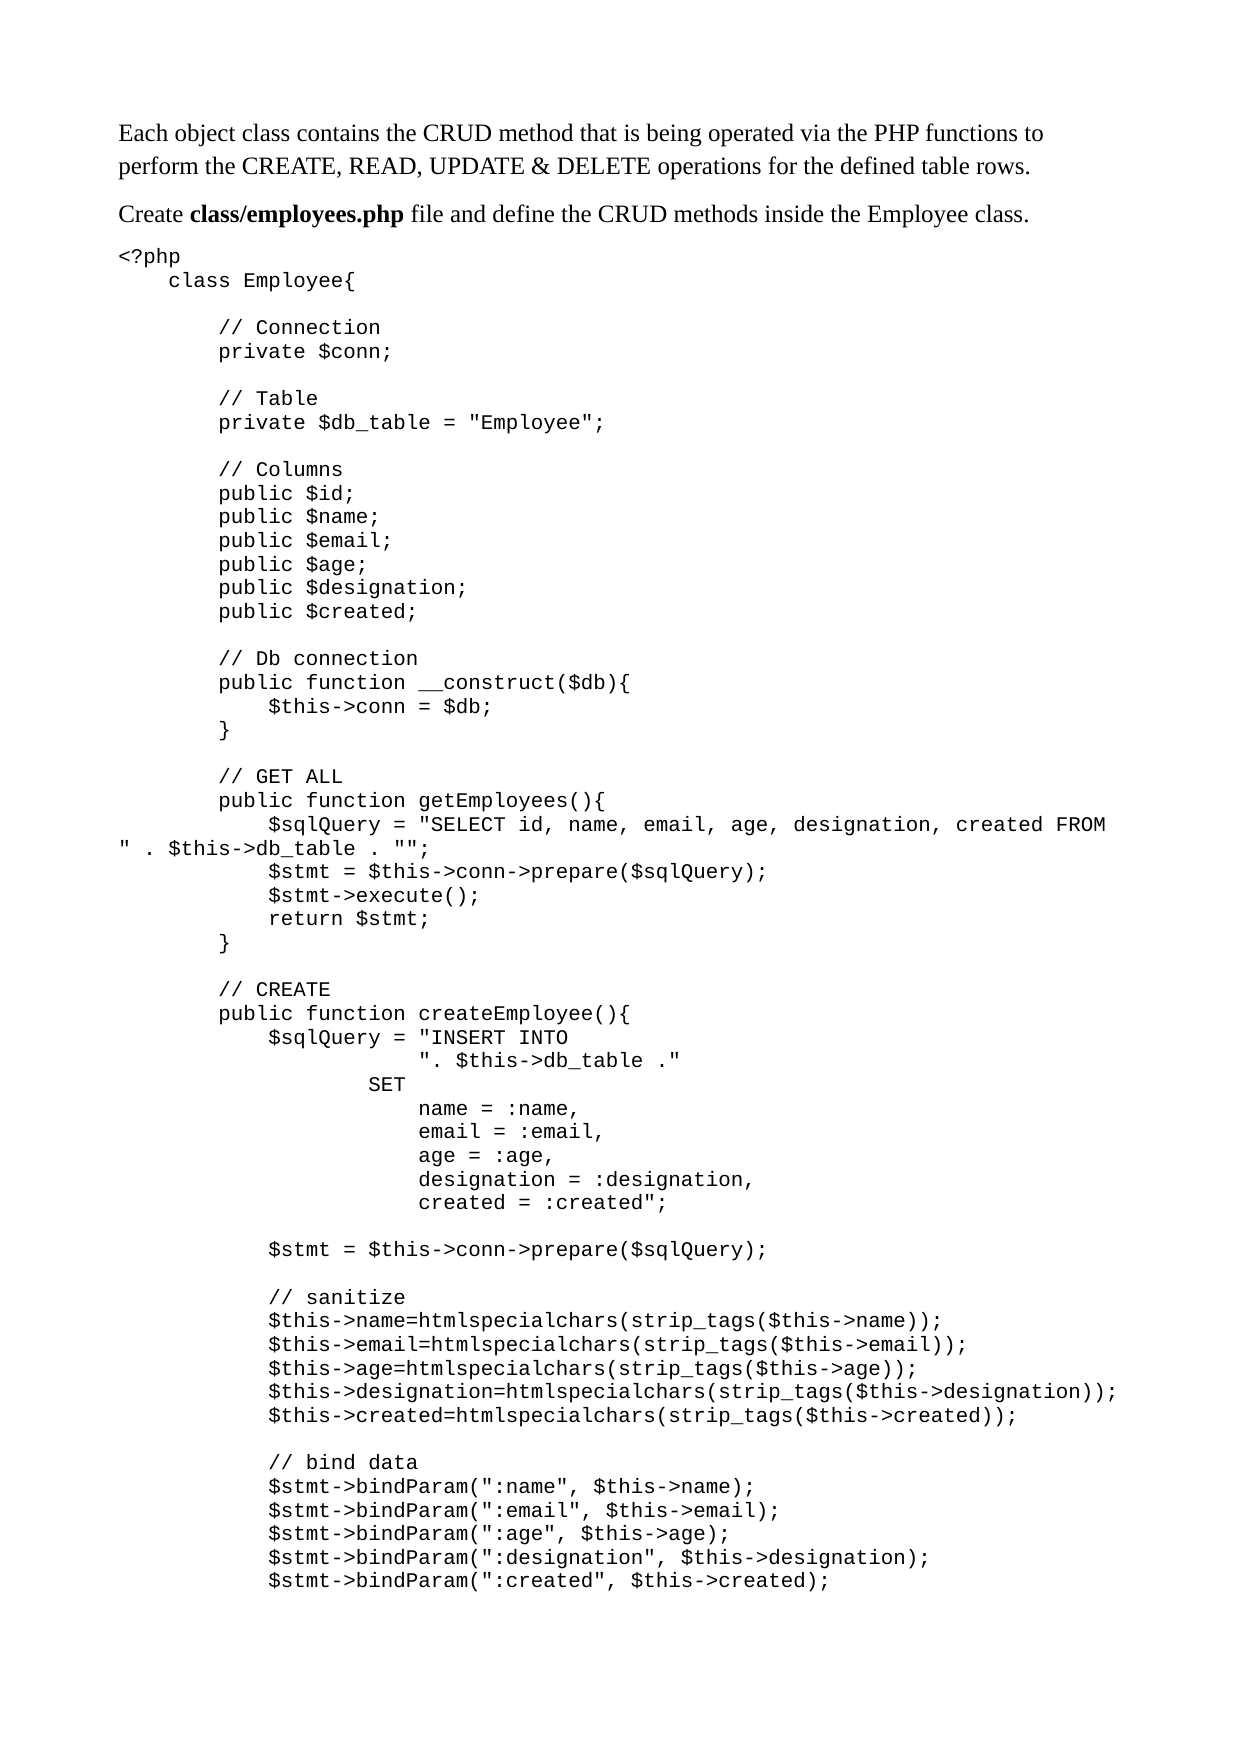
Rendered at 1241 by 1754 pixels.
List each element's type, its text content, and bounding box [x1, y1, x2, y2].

text } [118, 719, 1122, 743]
text $stmt = $this->conn->prepare($sqlQuery); [118, 861, 1122, 885]
text created = :created"; [118, 1192, 1122, 1216]
text $stmt->bindParam(":age", $this->age); [118, 1523, 1122, 1547]
text return $stmt; [118, 908, 1122, 932]
text public function createEmployee(){ [118, 1003, 1122, 1027]
text public $name; [118, 506, 1122, 530]
text private $conn; [118, 341, 1122, 364]
text $stmt->bindParam(":created", $this->created); [118, 1571, 1122, 1594]
text designation = :designation, [118, 1168, 1122, 1192]
text $this->designation=htmlspecialchars(strip_tags($this->designation)); [118, 1381, 1122, 1405]
text $sqlQuery = "SELECT id, name, email, age, designation, created FROM " . $this->db_table . ""; [118, 814, 1122, 861]
text } [118, 932, 1122, 956]
text email = :email, [118, 1121, 1122, 1145]
text // sanitize [118, 1287, 1122, 1310]
text age = :age, [118, 1145, 1122, 1168]
text name = :name, [118, 1098, 1122, 1121]
text SET [118, 1074, 1122, 1098]
text $stmt->bindParam(":designation", $this->designation); [118, 1547, 1122, 1571]
text $stmt->bindParam(":email", $this->email); [118, 1499, 1122, 1523]
text public $age; [118, 554, 1122, 577]
text $this->name=htmlspecialchars(strip_tags($this->name)); [118, 1310, 1122, 1334]
text $this->age=htmlspecialchars(strip_tags($this->age)); [118, 1358, 1122, 1381]
text private $db_table = "Employee"; [118, 412, 1122, 436]
text $this->email=htmlspecialchars(strip_tags($this->email)); [118, 1334, 1122, 1358]
text $stmt = $this->conn->prepare($sqlQuery); [118, 1239, 1122, 1263]
text $stmt->execute(); [118, 885, 1122, 908]
text public function getEmployees(){ [118, 790, 1122, 814]
text // Db connection [118, 648, 1122, 672]
text // Connection [118, 317, 1122, 341]
text <?php [118, 246, 1122, 270]
text $stmt->bindParam(":name", $this->name); [118, 1476, 1122, 1499]
text public $id; [118, 483, 1122, 506]
text // bind data [118, 1452, 1122, 1476]
text // Table [118, 388, 1122, 412]
text public $designation; [118, 577, 1122, 601]
text $this->conn = $db; [118, 696, 1122, 719]
text Create class/employees.php file and define the CRUD methods inside the Employee class. [118, 199, 1122, 227]
text public $email; [118, 530, 1122, 554]
text Each object class contains the CRUD method that is being operated via the PHP functions to perform the CREATE, READ, UPDATE & DELETE operations for the defined table rows. [118, 118, 1122, 180]
text public function __construct($db){ [118, 672, 1122, 696]
text // CREATE [118, 979, 1122, 1003]
text class Employee{ [118, 270, 1122, 294]
text // Columns [118, 459, 1122, 483]
text $sqlQuery = "INSERT INTO [118, 1027, 1122, 1050]
text // GET ALL [118, 767, 1122, 790]
text $this->created=htmlspecialchars(strip_tags($this->created)); [118, 1405, 1122, 1429]
text public $created; [118, 601, 1122, 625]
text ". $this->db_table ." [118, 1050, 1122, 1074]
